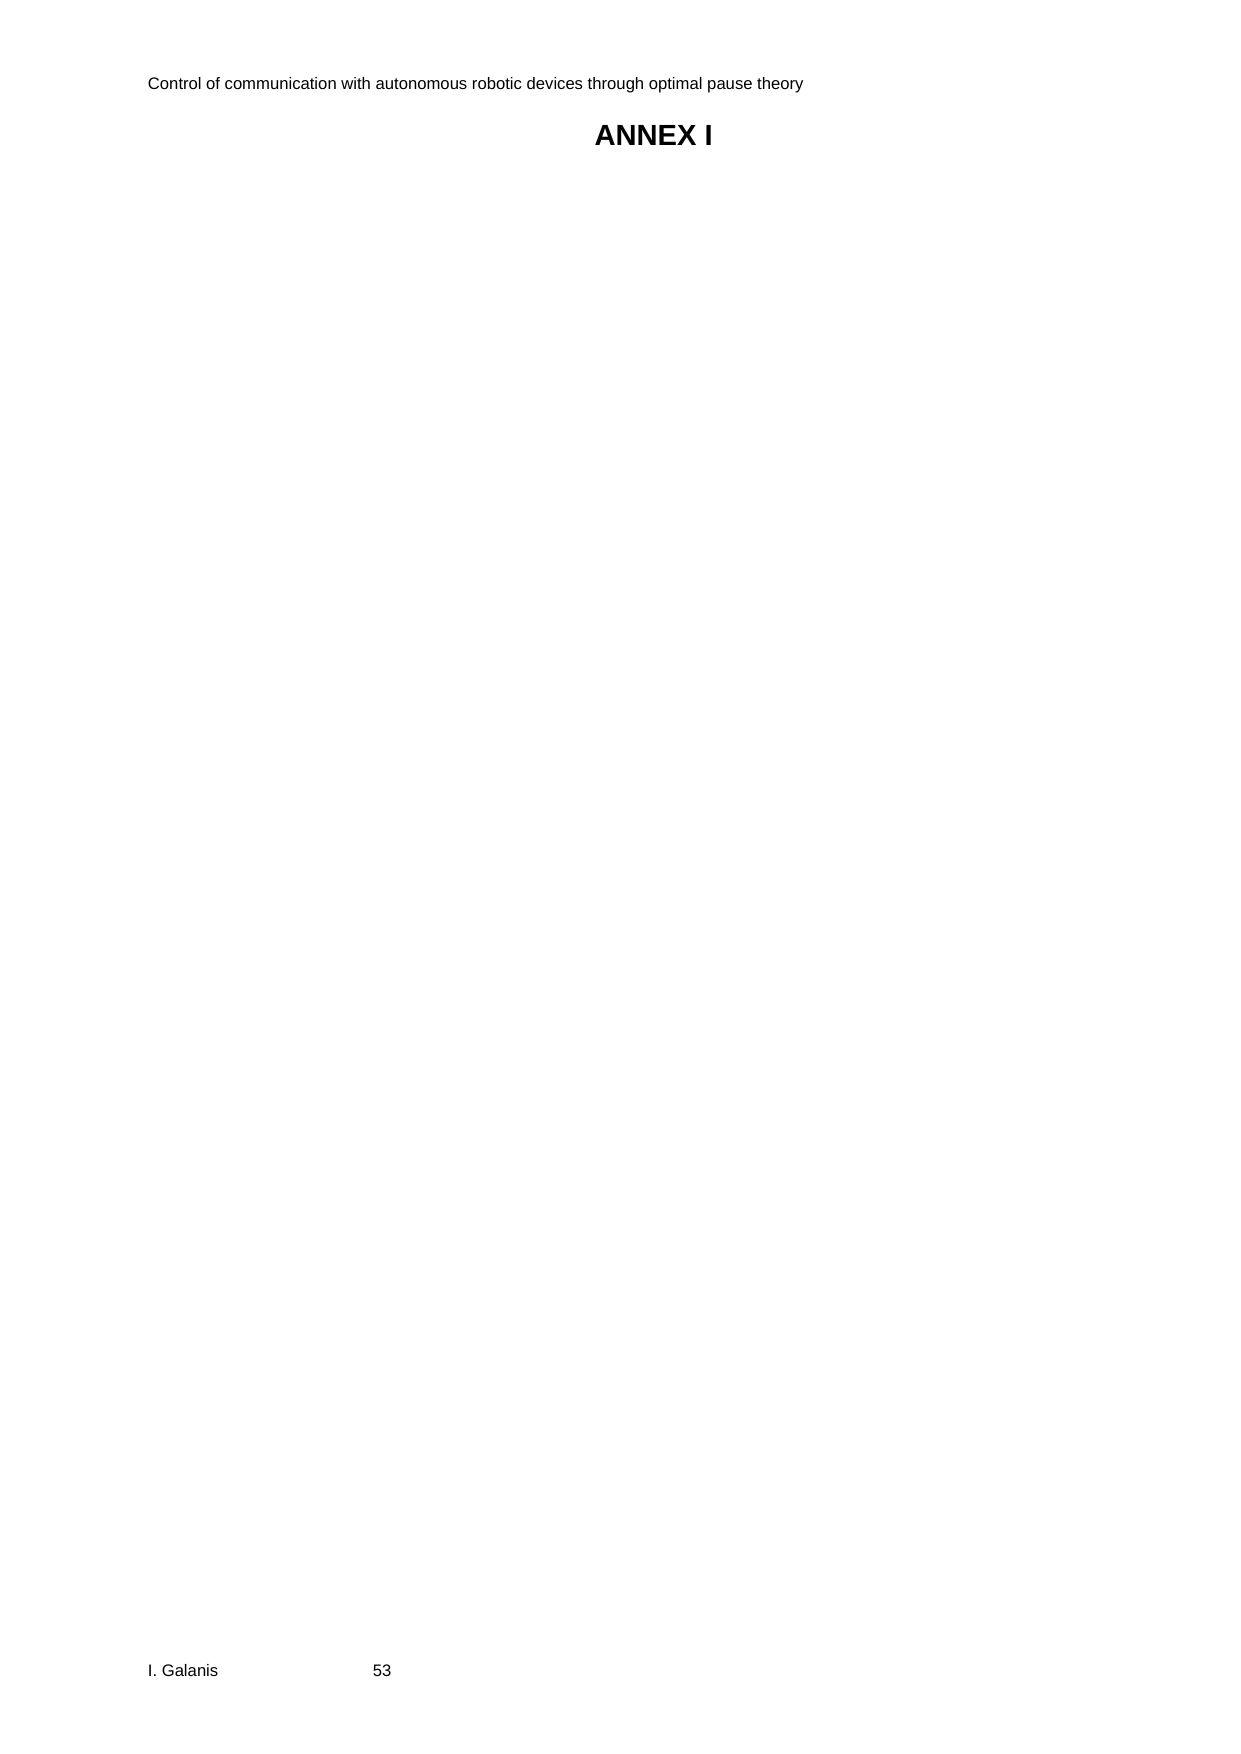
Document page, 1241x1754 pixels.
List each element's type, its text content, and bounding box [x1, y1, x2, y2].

subtitle ANNEX Ι [185, 118, 1122, 152]
